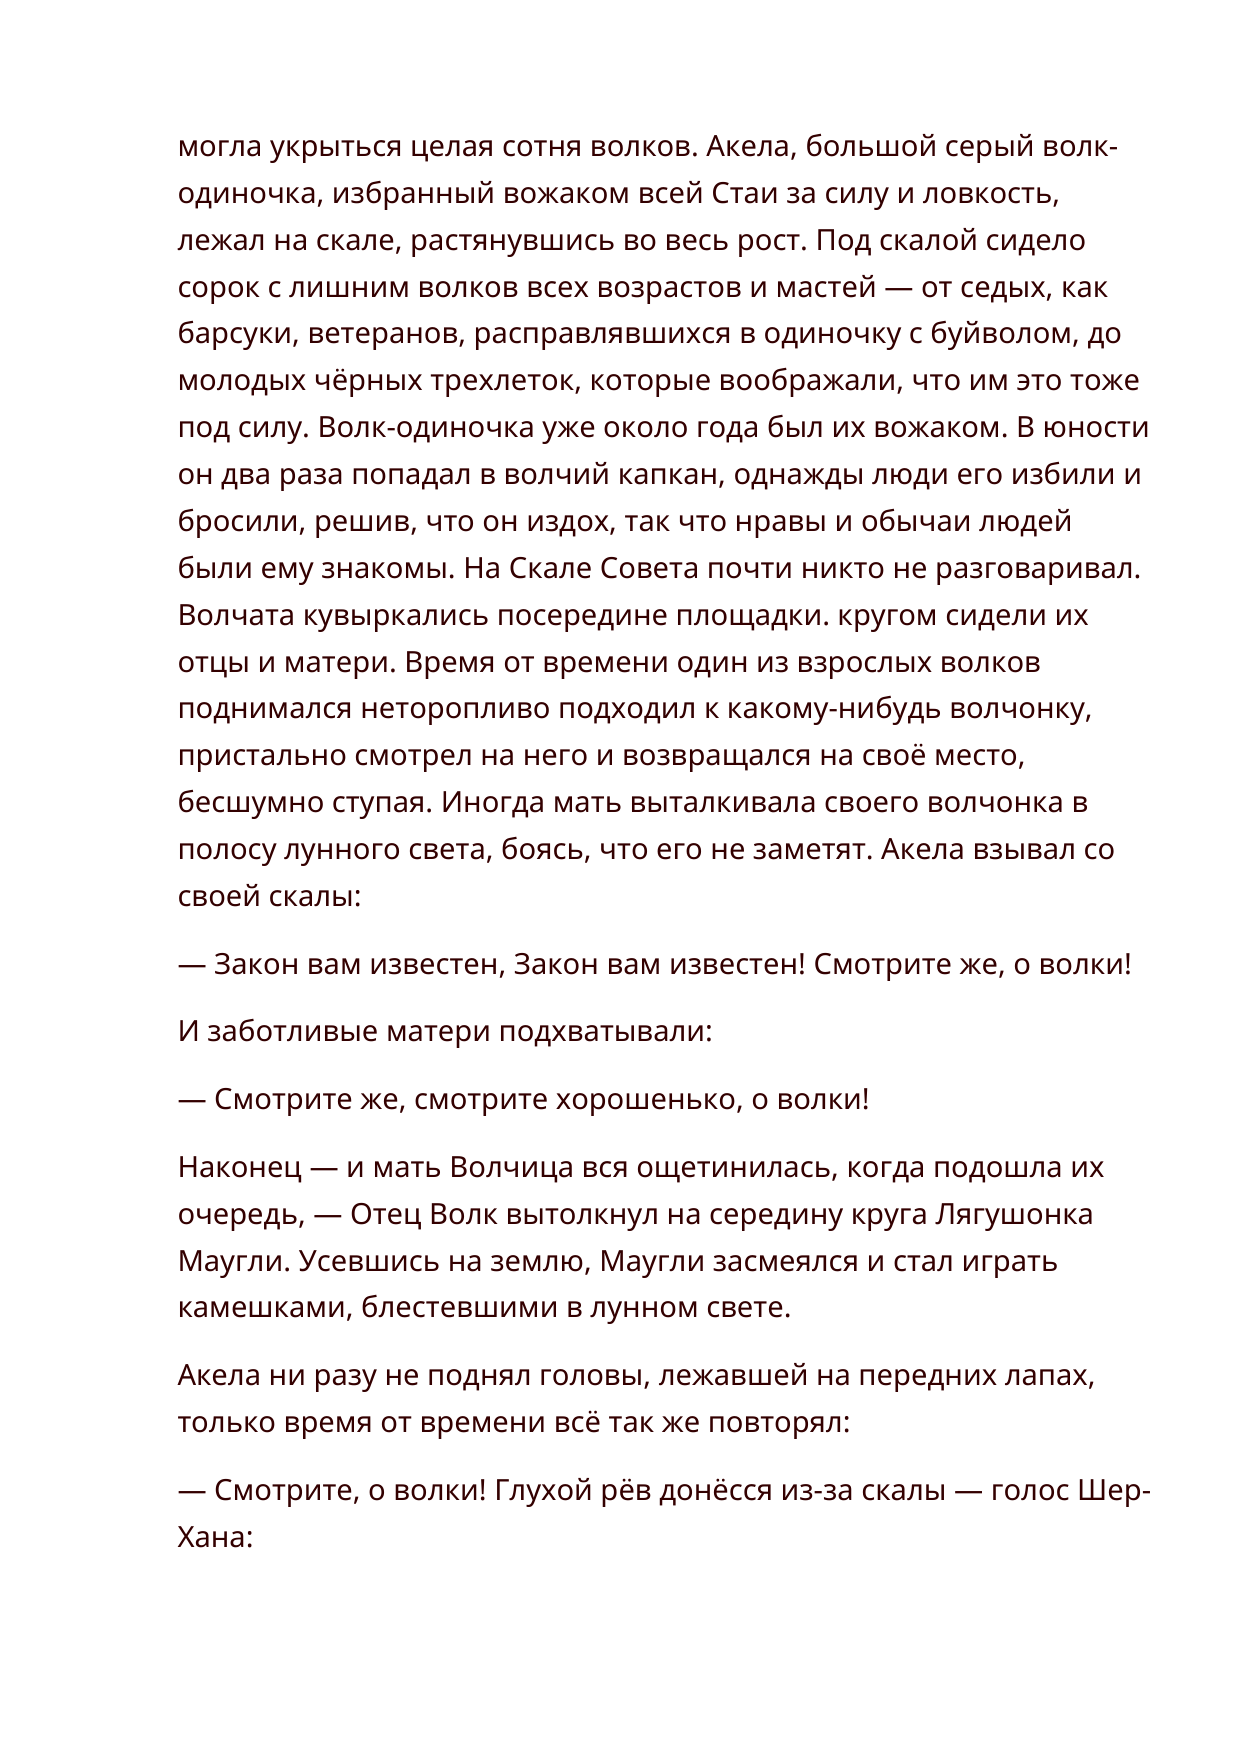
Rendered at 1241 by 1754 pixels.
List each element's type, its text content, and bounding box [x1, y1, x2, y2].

text — Смотрите же, смотрите хорошенько, о волки! [177, 1071, 1152, 1118]
text Акела ни разу не поднял головы, лежавшей на передних лапах, только время от времени всё так же повторял: [177, 1347, 1152, 1441]
text Наконец — и мать Волчица вся ощетинилась, когда подошла их очередь, — Отец Волк вытолкнул на середину круга Лягушонка Маугли. Усевшись на землю, Маугли засмеялся и стал играть камешками, блестевшими в лунном свете. [177, 1139, 1152, 1326]
text — Закон вам известен, Закон вам известен! Смотрите же, о волки! [177, 936, 1152, 983]
text И заботливые матери подхватывали: [177, 1003, 1152, 1050]
text могла укрыться целая сотня волков. Акела, большой серый волк-одиночка, избранный вожаком всей Стаи за силу и ловкость, лежал на скале, растянувшись во весь рост. Под скалой сидело сорок с лишним волков всех возрастов и мастей — от седых, как барсуки, ветеранов, расправлявшихся в одиночку с буйволом, до молодых чёрных трехлеток, которые воображали, что им это тоже под силу. Волк-одиночка уже около года был их вожаком. В юности он два раза попадал в волчий капкан, однажды люди его избили и бросили, решив, что он издох, так что нравы и обычаи людей были ему знакомы. На Скале Совета почти никто не разговаривал. Волчата кувыркались посередине площадки. кругом сидели их отцы и матери. Время от времени один из взрослых волков поднимался неторопливо подходил к какому-нибудь волчонку, пристально смотрел на него и возвращался на своё место, бесшумно ступая. Иногда мать выталкивала своего волчонка в полосу лунного света, боясь, что его не заметят. Акела взывал со своей скалы: [177, 118, 1152, 915]
text — Смотрите, о волки! Глухой рёв донёсся из-за скалы — голос Шер-Хана: [177, 1462, 1152, 1556]
